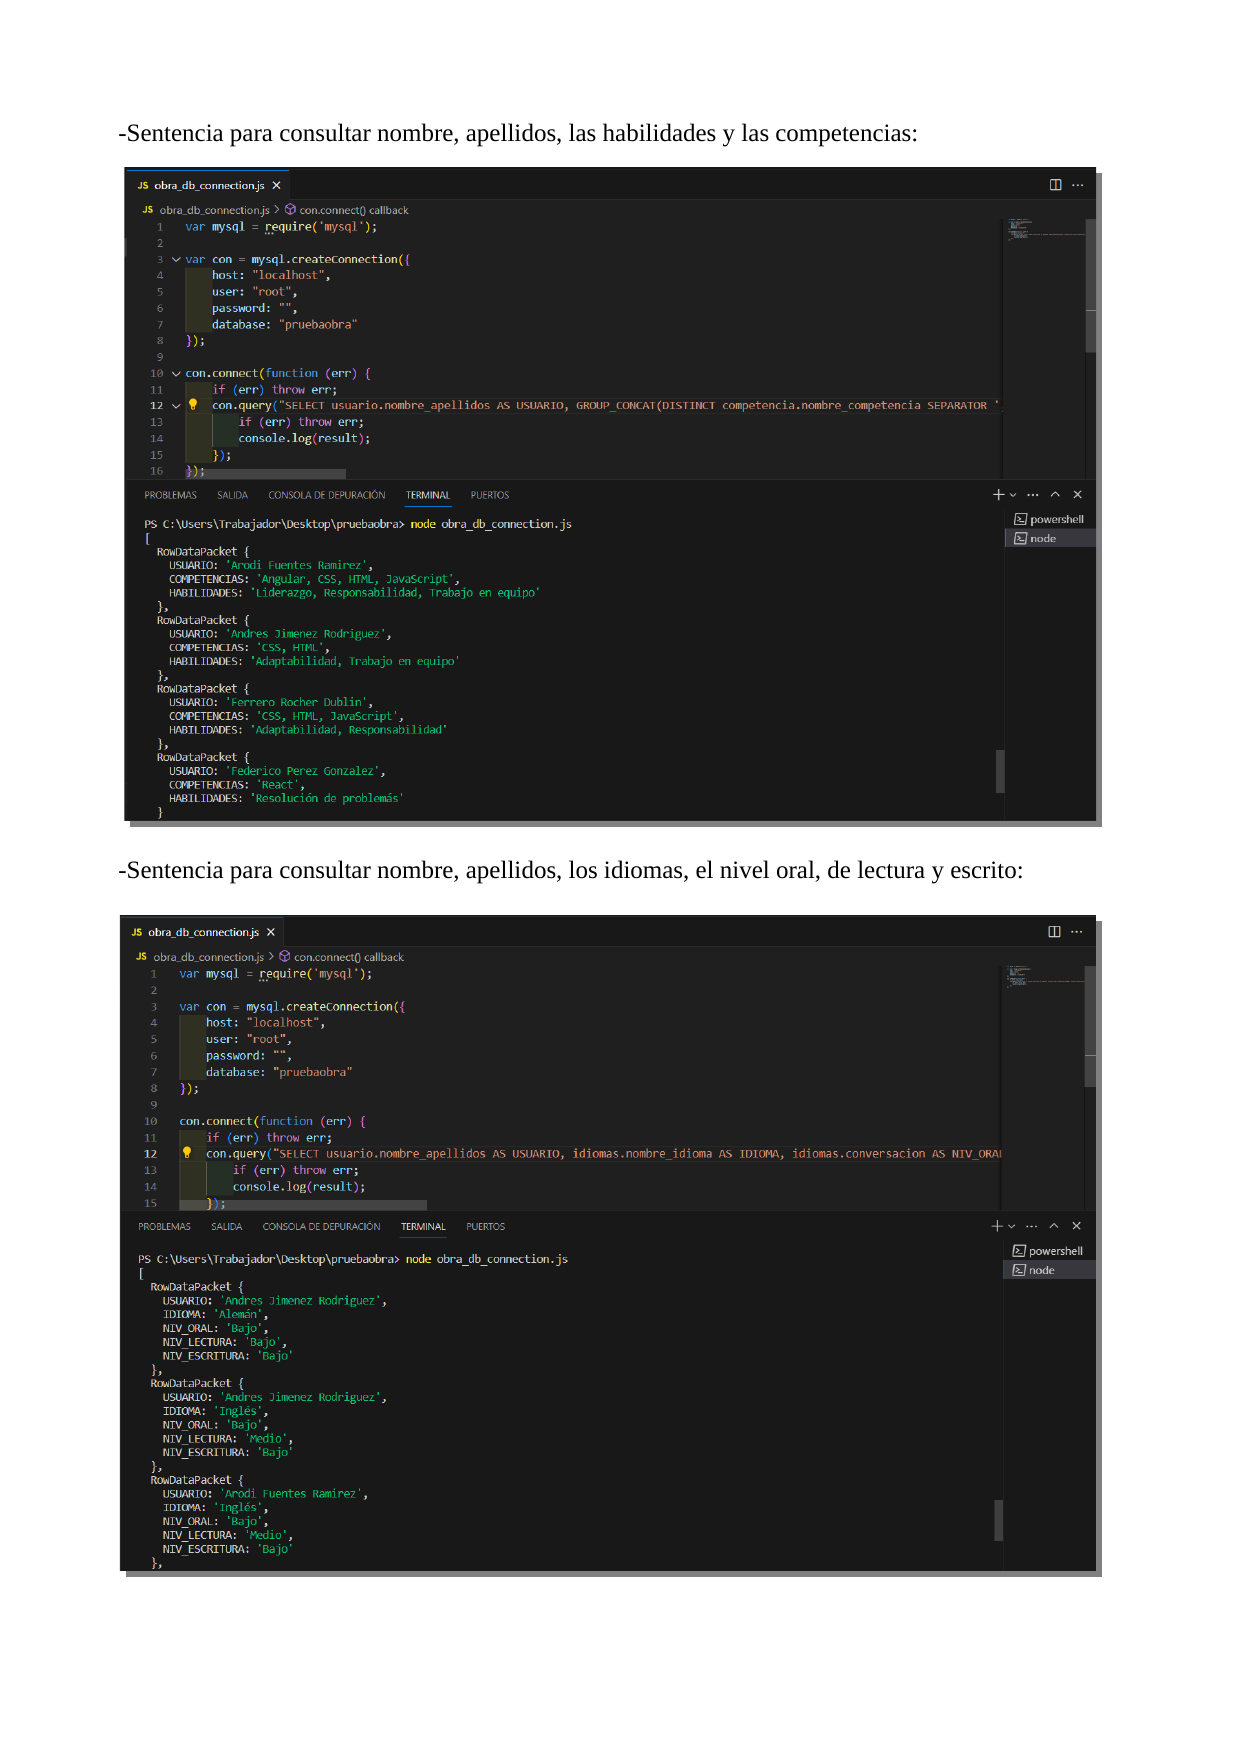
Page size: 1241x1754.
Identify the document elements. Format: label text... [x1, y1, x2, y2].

picture [124, 167, 1097, 821]
picture [119, 915, 1096, 1571]
text -Sentencia para consultar nombre, apellidos, los idiomas, el nivel oral, de lectura y escrito: [118, 856, 1122, 884]
text -Sentencia para consultar nombre, apellidos, las habilidades y las competencias: [118, 118, 1122, 147]
